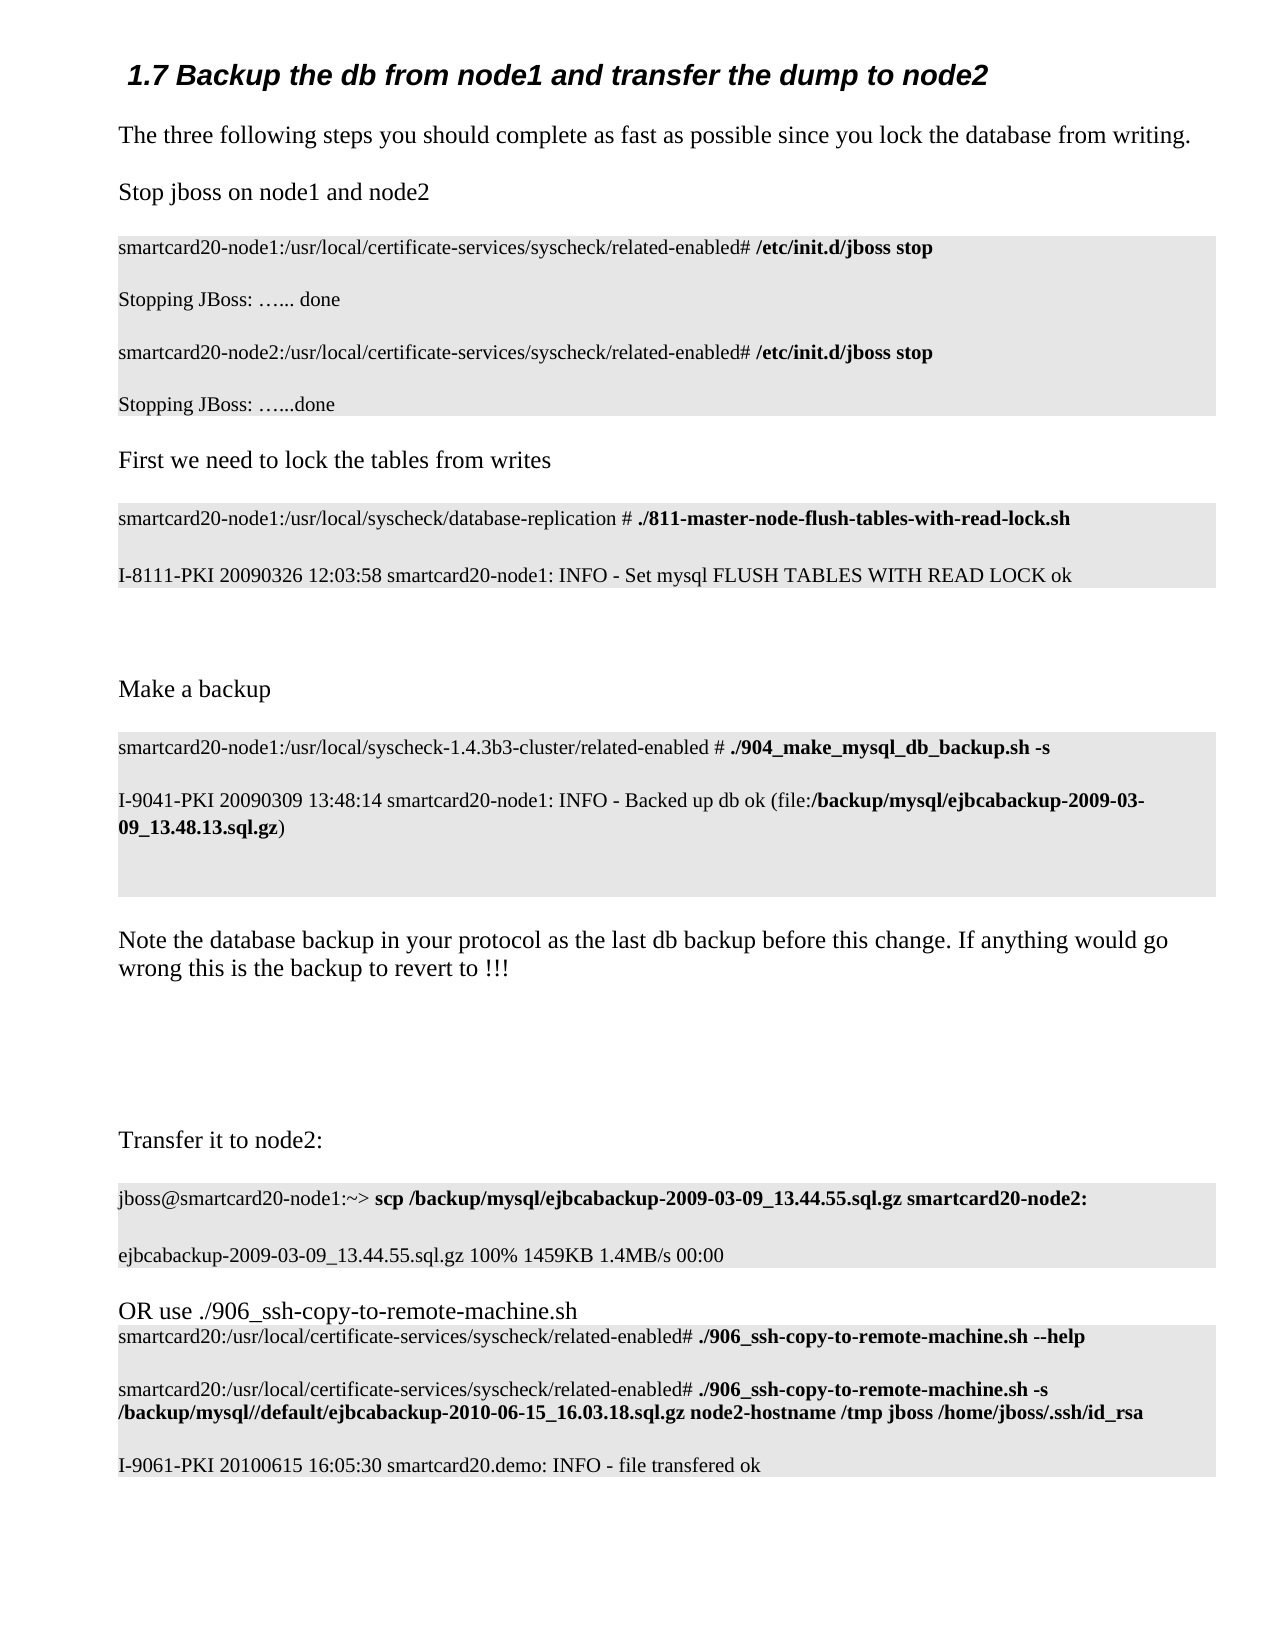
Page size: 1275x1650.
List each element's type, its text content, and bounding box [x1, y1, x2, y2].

text I-8111-PKI 20090326 12:03:58 smartcard20-node1: INFO - Set mysql FLUSH TABLES WITH READ LOCK ok [118, 560, 1216, 588]
text Stopping JBoss: …...done [118, 393, 1216, 416]
subtitle 1.7 Backup the db from node1 and transfer the dump to node2 [127, 59, 1207, 92]
text I-9061-PKI 20100615 16:05:30 smartcard20.demo: INFO - file transfered ok [118, 1453, 1216, 1477]
text First we need to lock the tables from writes [118, 446, 1216, 474]
text jboss@smartcard20-node1:~> scp /backup/mysql/ejbcabackup-2009-03-09_13.44.55.sql.gz smartcard20-node2: [118, 1183, 1216, 1211]
text smartcard20-node1:/usr/local/syscheck/database-replication # ./811-master-node-flush-tables-with-read-lock.sh [118, 503, 1216, 531]
text smartcard20:/usr/local/certificate-services/syscheck/related-enabled# ./906_ssh-copy-to-remote-machine.sh --help [118, 1325, 1216, 1348]
text OR use ./906_ssh-copy-to-remote-machine.sh [118, 1297, 1216, 1325]
text Note the database backup in your protocol as the last db backup before this change. If anything would go wrong this is the backup to revert to !!! [118, 927, 1216, 982]
text I-9041-PKI 20090309 13:48:14 smartcard20-node1: INFO - Backed up db ok (file:/backup/mysql/ejbcabackup-2009-03-09_13.48.13.sql.gz) [118, 789, 1216, 840]
text smartcard20-node2:/usr/local/certificate-services/syscheck/related-enabled# /etc/init.d/jboss stop [118, 341, 1216, 364]
text Stop jboss on node1 and node2 [118, 178, 1216, 206]
text ejbcabackup-2009-03-09_13.44.55.sql.gz 100% 1459KB 1.4MB/s 00:00 [118, 1240, 1216, 1268]
text smartcard20-node1:/usr/local/certificate-services/syscheck/related-enabled# /etc/init.d/jboss stop [118, 236, 1216, 259]
text Stopping JBoss: …... done [118, 288, 1216, 311]
text smartcard20:/usr/local/certificate-services/syscheck/related-enabled# ./906_ssh-copy-to-remote-machine.sh -s /backup/mysql//default/ejbcabackup-2010-06-15_16.03.18.sql.gz node2-hostname /tmp jboss /home/jboss/.ssh/id_rsa [118, 1378, 1216, 1424]
text Make a backup [118, 675, 1216, 702]
text The three following steps you should complete as fast as possible since you lock the database from writing. [118, 121, 1216, 149]
text smartcard20-node1:/usr/local/syscheck-1.4.3b3-cluster/related-enabled # ./904_make_mysql_db_backup.sh -s [118, 732, 1216, 759]
text Transfer it to node2: [118, 1126, 1216, 1153]
